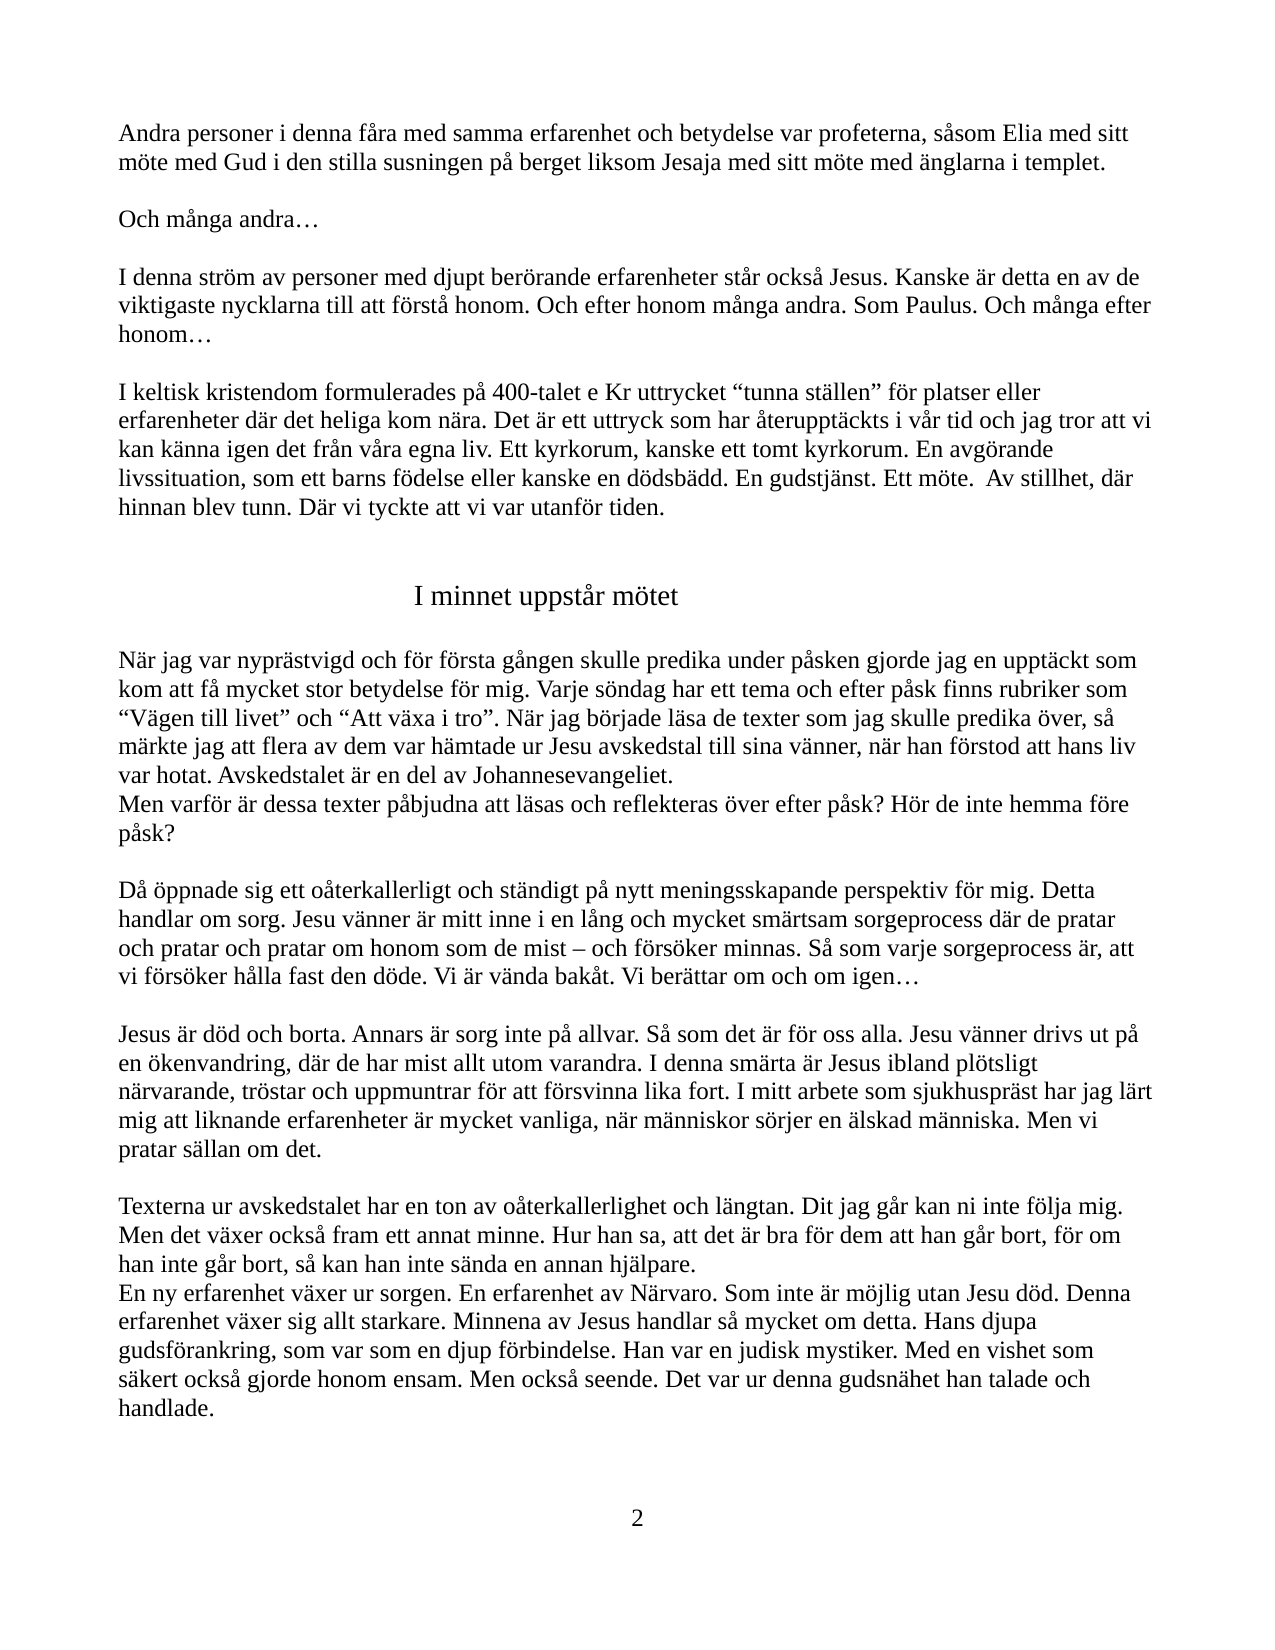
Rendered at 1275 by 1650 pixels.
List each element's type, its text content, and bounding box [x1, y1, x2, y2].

text När jag var nyprästvigd och för första gången skulle predika under påsken gjorde jag en upptäckt som kom att få mycket stor betydelse för mig. Varje söndag har ett tema och efter påsk finns rubriker som “Vägen till livet” och “Att växa i tro”. När jag började läsa de texter som jag skulle predika över, så märkte jag att flera av dem var hämtade ur Jesu avskedstal till sina vänner, när han förstod att hans liv var hotat. Avskedstalet är en del av Johannesevangeliet. [118, 645, 1157, 789]
text I keltisk kristendom formulerades på 400-talet e Kr uttrycket “tunna ställen” för platser eller erfarenheter där det heliga kom nära. Det är ett uttryck som har återupptäckts i vår tid och jag tror att vi kan känna igen det från våra egna liv. Ett kyrkorum, kanske ett tomt kyrkorum. En avgörande livssituation, som ett barns födelse eller kanske en dödsbädd. En gudstjänst. Ett möte. Av stillhet, där hinnan blev tunn. Där vi tyckte att vi var utanför tiden. [118, 377, 1157, 521]
text En ny erfarenhet växer ur sorgen. En erfarenhet av Närvaro. Som inte är möjlig utan Jesu död. Denna erfarenhet växer sig allt starkare. Minnena av Jesus handlar så mycket om detta. Hans djupa gudsförankring, som var som en djup förbindelse. Han var en judisk mystiker. Med en vishet som säkert också gjorde honom ensam. Men också seende. Det var ur denna gudsnähet han talade och handlade. [118, 1278, 1157, 1421]
text Men varför är dessa texter påbjudna att läsas och reflekteras över efter påsk? Hör de inte hemma före påsk? [118, 789, 1157, 846]
text I denna ström av personer med djupt berörande erfarenheter står också Jesus. Kanske är detta en av de viktigaste nycklarna till att förstå honom. Och efter honom många andra. Som Paulus. Och många efter honom… [118, 262, 1157, 348]
text Och många andra… [118, 204, 1157, 233]
text Texterna ur avskedstalet har en ton av oåterkallerlighet och längtan. Dit jag går kan ni inte följa mig. [118, 1191, 1157, 1220]
text Andra personer i denna fåra med samma erfarenhet och betydelse var profeterna, såsom Elia med sitt möte med Gud i den stilla susningen på berget liksom Jesaja med sitt möte med änglarna i templet. [118, 118, 1157, 176]
text Då öppnade sig ett oåterkallerligt och ständigt på nytt meningsskapande perspektiv för mig. Detta handlar om sorg. Jesu vänner är mitt inne i en lång och mycket smärtsam sorgeprocess där de pratar och pratar och pratar om honom som de mist – och försöker minnas. Så som varje sorgeprocess är, att vi försöker hålla fast den döde. Vi är vända bakåt. Vi berättar om och om igen… [118, 875, 1157, 990]
text I minnet uppstår mötet [118, 578, 1157, 612]
text Jesus är död och borta. Annars är sorg inte på allvar. Så som det är för oss alla. Jesu vänner drivs ut på en ökenvandring, där de har mist allt utom varandra. I denna smärta är Jesus ibland plötsligt närvarande, tröstar och uppmuntrar för att försvinna lika fort. I mitt arbete som sjukhuspräst har jag lärt mig att liknande erfarenheter är mycket vanliga, när människor sörjer en älskad människa. Men vi pratar sällan om det. [118, 1019, 1157, 1163]
text Men det växer också fram ett annat minne. Hur han sa, att det är bra för dem att han går bort, för om han inte går bort, så kan han inte sända en annan hjälpare. [118, 1220, 1157, 1278]
